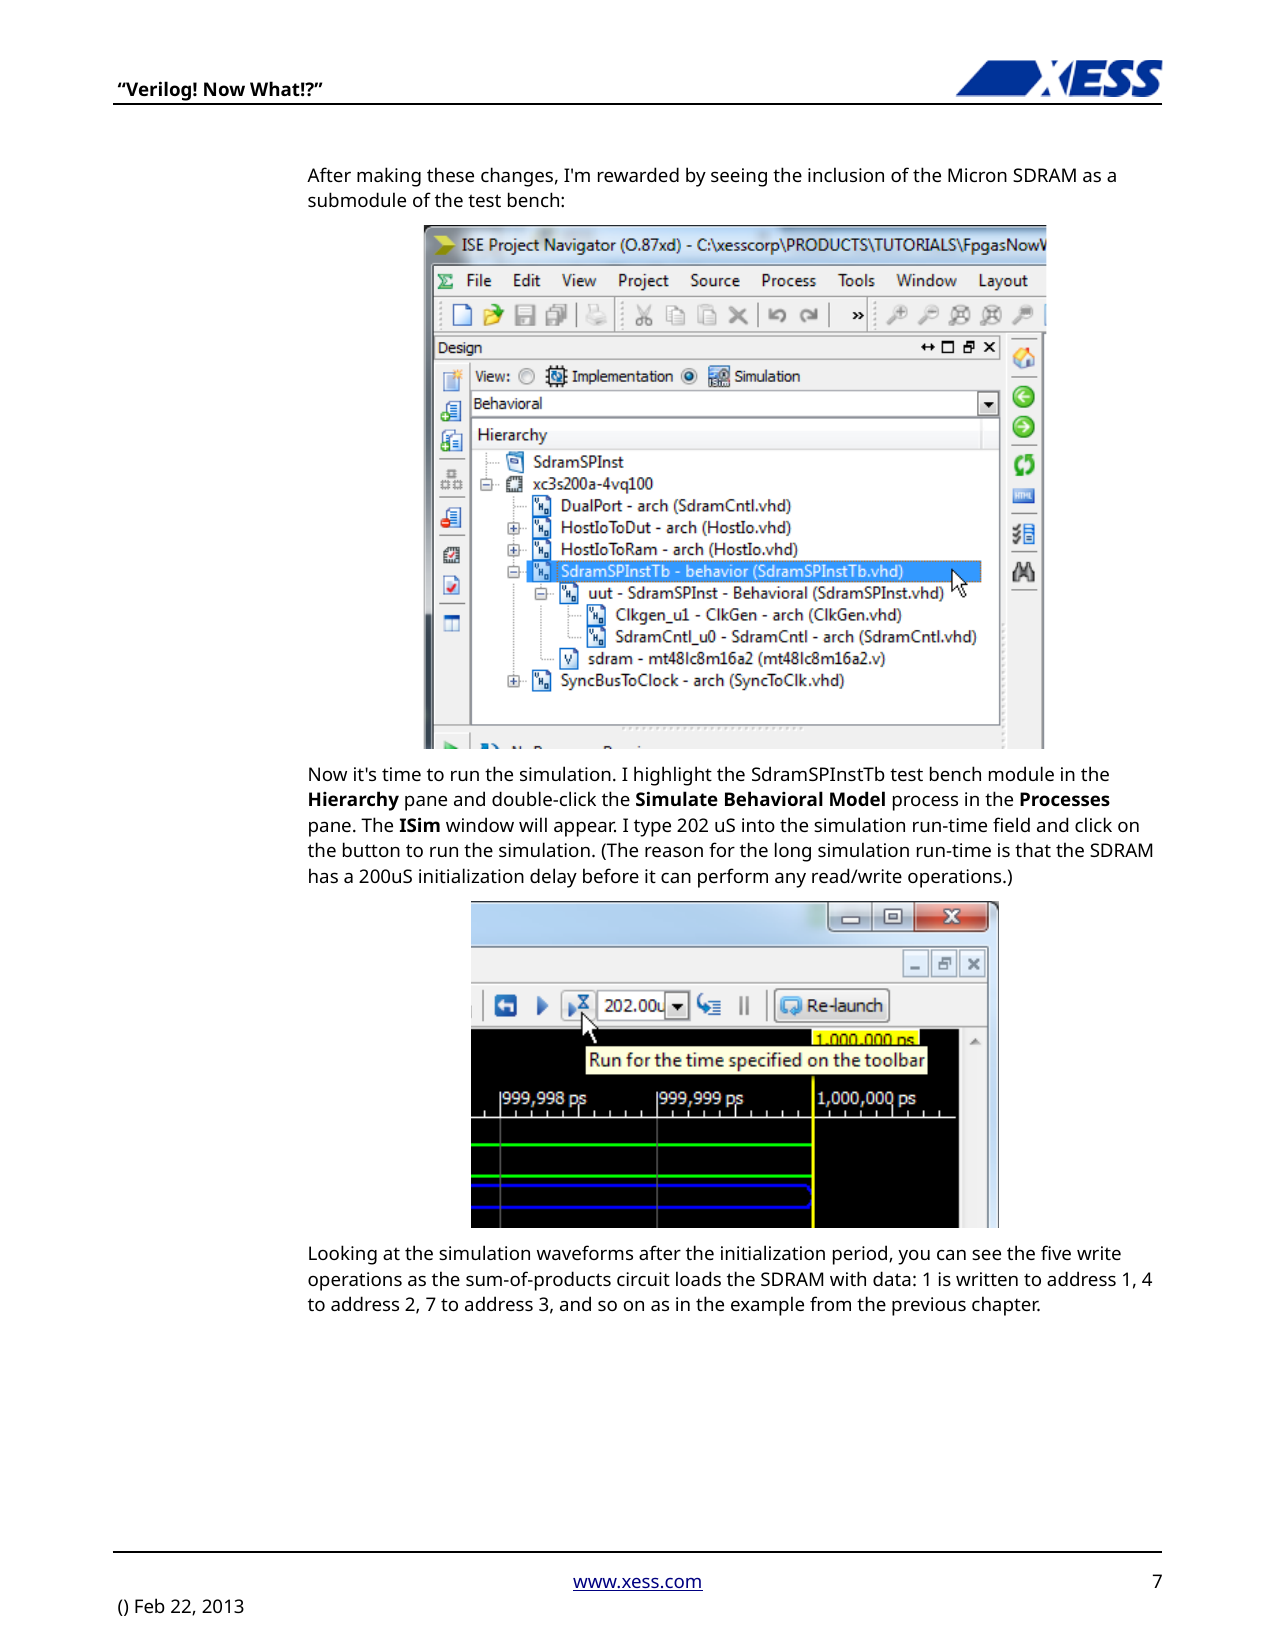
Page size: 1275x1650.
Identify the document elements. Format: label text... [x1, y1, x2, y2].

text Now it's time to run the simulation. I highlight the SdramSPInstTb test bench module in the Hierarchy pane and double-click the Simulate Behavioral Model process in the Processes pane. The ISim window will appear. I type 202 uS into the simulation run-time field and click on the button to run the simulation. (The reason for the long simulation run-time is that the SDRAM has a 200uS initialization delay before it can perform any read/write operations.) [307, 761, 1162, 889]
picture [955, 60, 1163, 97]
picture [423, 225, 1047, 749]
text Looking at the simulation waveforms after the initialization period, you can see the five write operations as the sum-of-products circuit loads the SDRAM with data: 1 is written to address 1, 4 to address 2, 7 to address 3, and so on as in the example from the previous chapter. [307, 1240, 1162, 1317]
text After making these changes, I'm rewarded by seeing the inclusion of the Micron SDRAM as a submodule of the test bench: [307, 162, 1162, 213]
picture [471, 901, 999, 1228]
